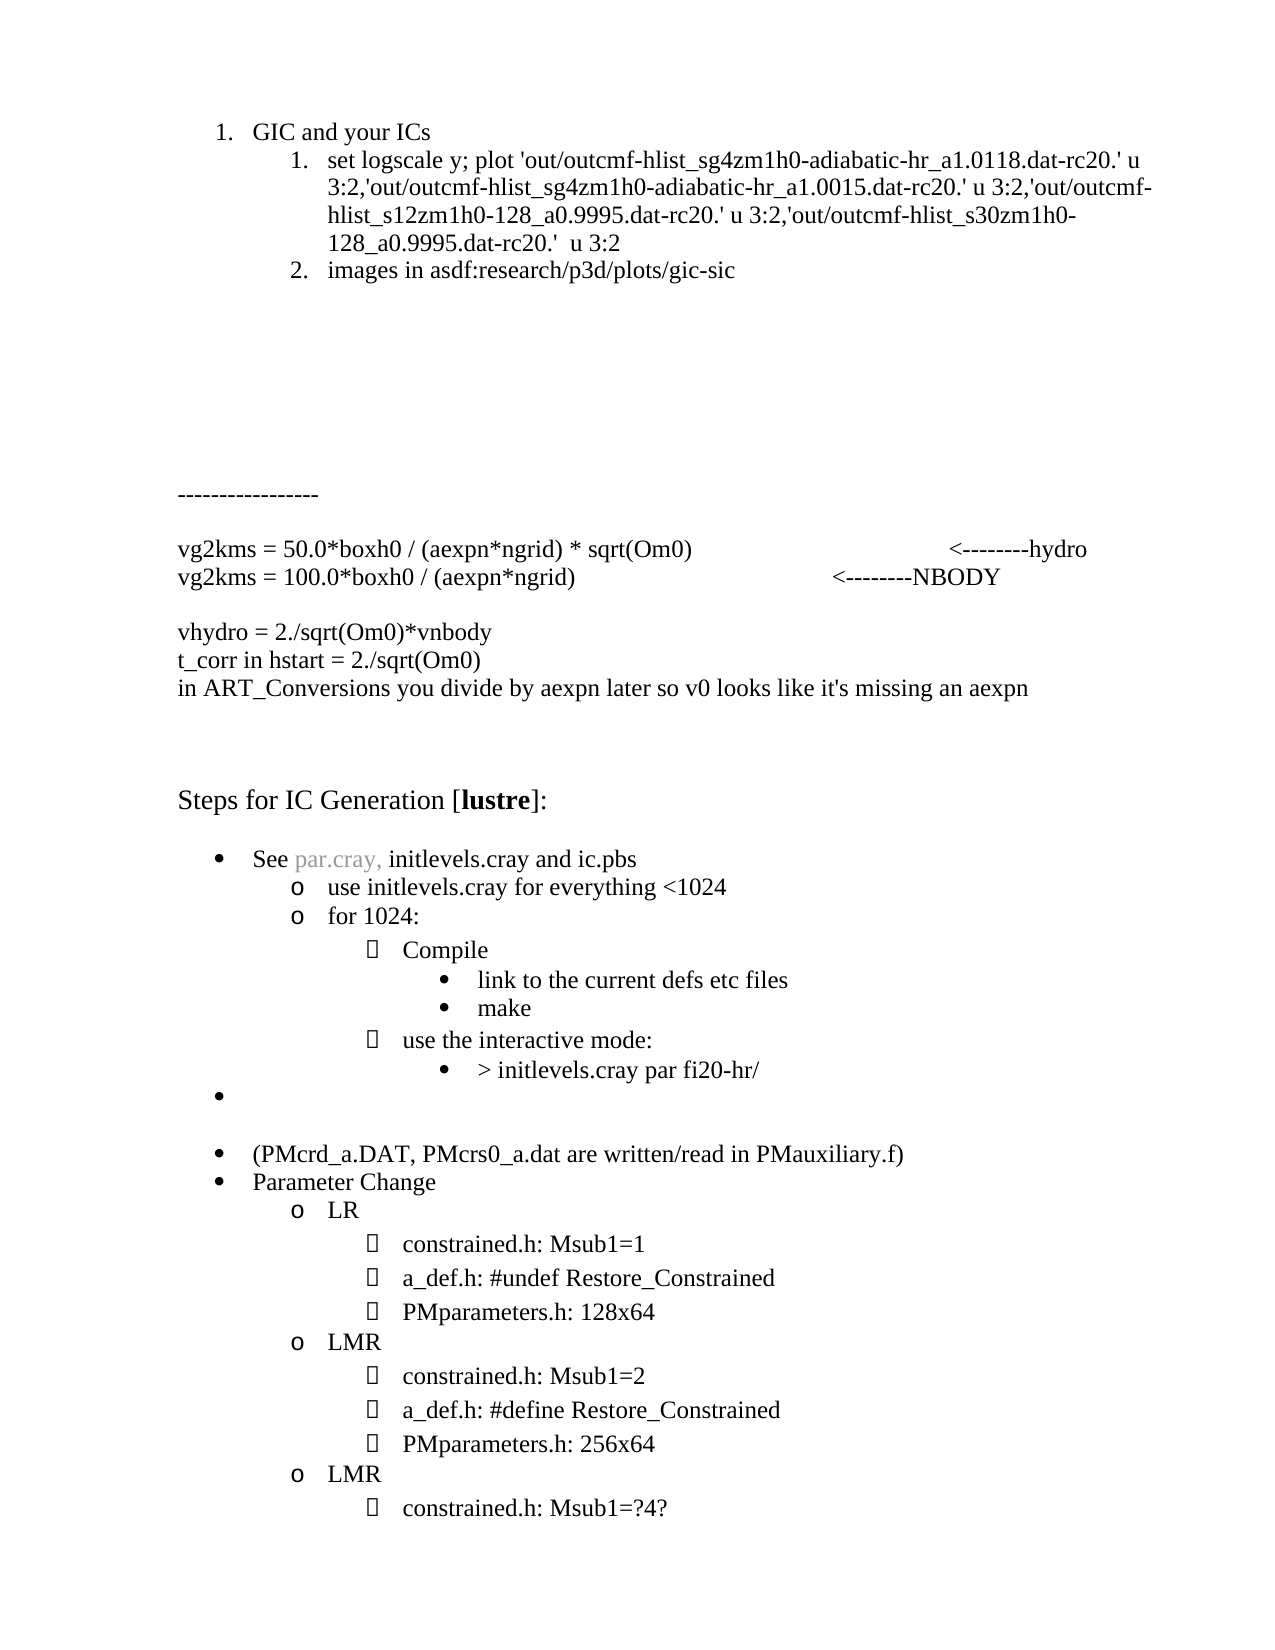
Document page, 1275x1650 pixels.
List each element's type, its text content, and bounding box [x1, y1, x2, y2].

list Parameter Change [442, 1168, 1186, 1196]
list images in asdf:research/p3d/plots/gic-sic [742, 257, 1186, 284]
list use initlevels.cray for everything <1024 [290, 873, 1186, 902]
list GIC and your ICs [215, 118, 252, 146]
list a_def.h: #undef Restore_Constrained [365, 1259, 1186, 1294]
list PMparameters.h: 128x64 [365, 1294, 1186, 1328]
list images in asdf:research/p3d/plots/gic-sic [290, 257, 327, 284]
list constrained.h: Msub1=2 [365, 1357, 1186, 1392]
list a_def.h: #define Restore_Constrained [365, 1392, 1186, 1426]
text ----------------- vg2kms = 50.0*boxh0 / (aexpn*ngrid) * sqrt(Om0) <--------hydro vg2kms = 100.0*boxh0 / (aexpn*ngrid) <--------NBODY vhydro = 2./sqrt(Om0)*vnbody t_corr in hstart = 2./sqrt(Om0) in ART_Conversions you divide by aexpn later so v0 looks like it's missing an aexpn Steps for IC Generation [lustre]: [177, 313, 1186, 816]
list See par.cray, initlevels.cray and ic.pbs [643, 845, 1186, 873]
list See par.cray, initlevels.cray and ic.pbs [215, 845, 252, 873]
list GIC and your ICs [437, 118, 1186, 146]
list LMR [290, 1460, 1186, 1489]
list LR [290, 1196, 1186, 1226]
list make [538, 994, 1186, 1022]
list Compile [365, 932, 1186, 966]
list (PMcrd_a.DAT, PMcrs0_a.dat are written/read in PMauxiliary.f) [910, 1140, 1186, 1168]
list set logscale y; plot 'out/outcmf-hlist_sg4zm1h0-adiabatic-hr_a1.0118.dat-rc20.' u 3:2,'out/outcmf-hlist_sg4zm1h0-adiabatic-hr_a1.0015.dat-rc20.' u 3:2,'out/outcmf-hlist_s12zm1h0-128_a0.9995.dat-rc20.' u 3:2,'out/outcmf-hlist_s30zm1h0-128_a0.9995.dat-rc20.' u 3:2 [290, 146, 1186, 257]
list use the interactive mode: [365, 1022, 1186, 1056]
list constrained.h: Msub1=?4? [365, 1489, 1186, 1523]
list > initlevels.cray par fi20-hr/ [440, 1056, 477, 1083]
list Parameter Change [215, 1168, 252, 1196]
list link to the current defs etc files [440, 966, 477, 994]
list LMR [290, 1328, 1186, 1357]
list PMparameters.h: 256x64 [365, 1426, 1186, 1460]
list constrained.h: Msub1=1 [365, 1226, 1186, 1259]
list make [440, 994, 477, 1022]
list > initlevels.cray par fi20-hr/ [766, 1056, 1186, 1083]
list link to the current defs etc files [794, 966, 1186, 994]
list for 1024: [290, 902, 1186, 932]
